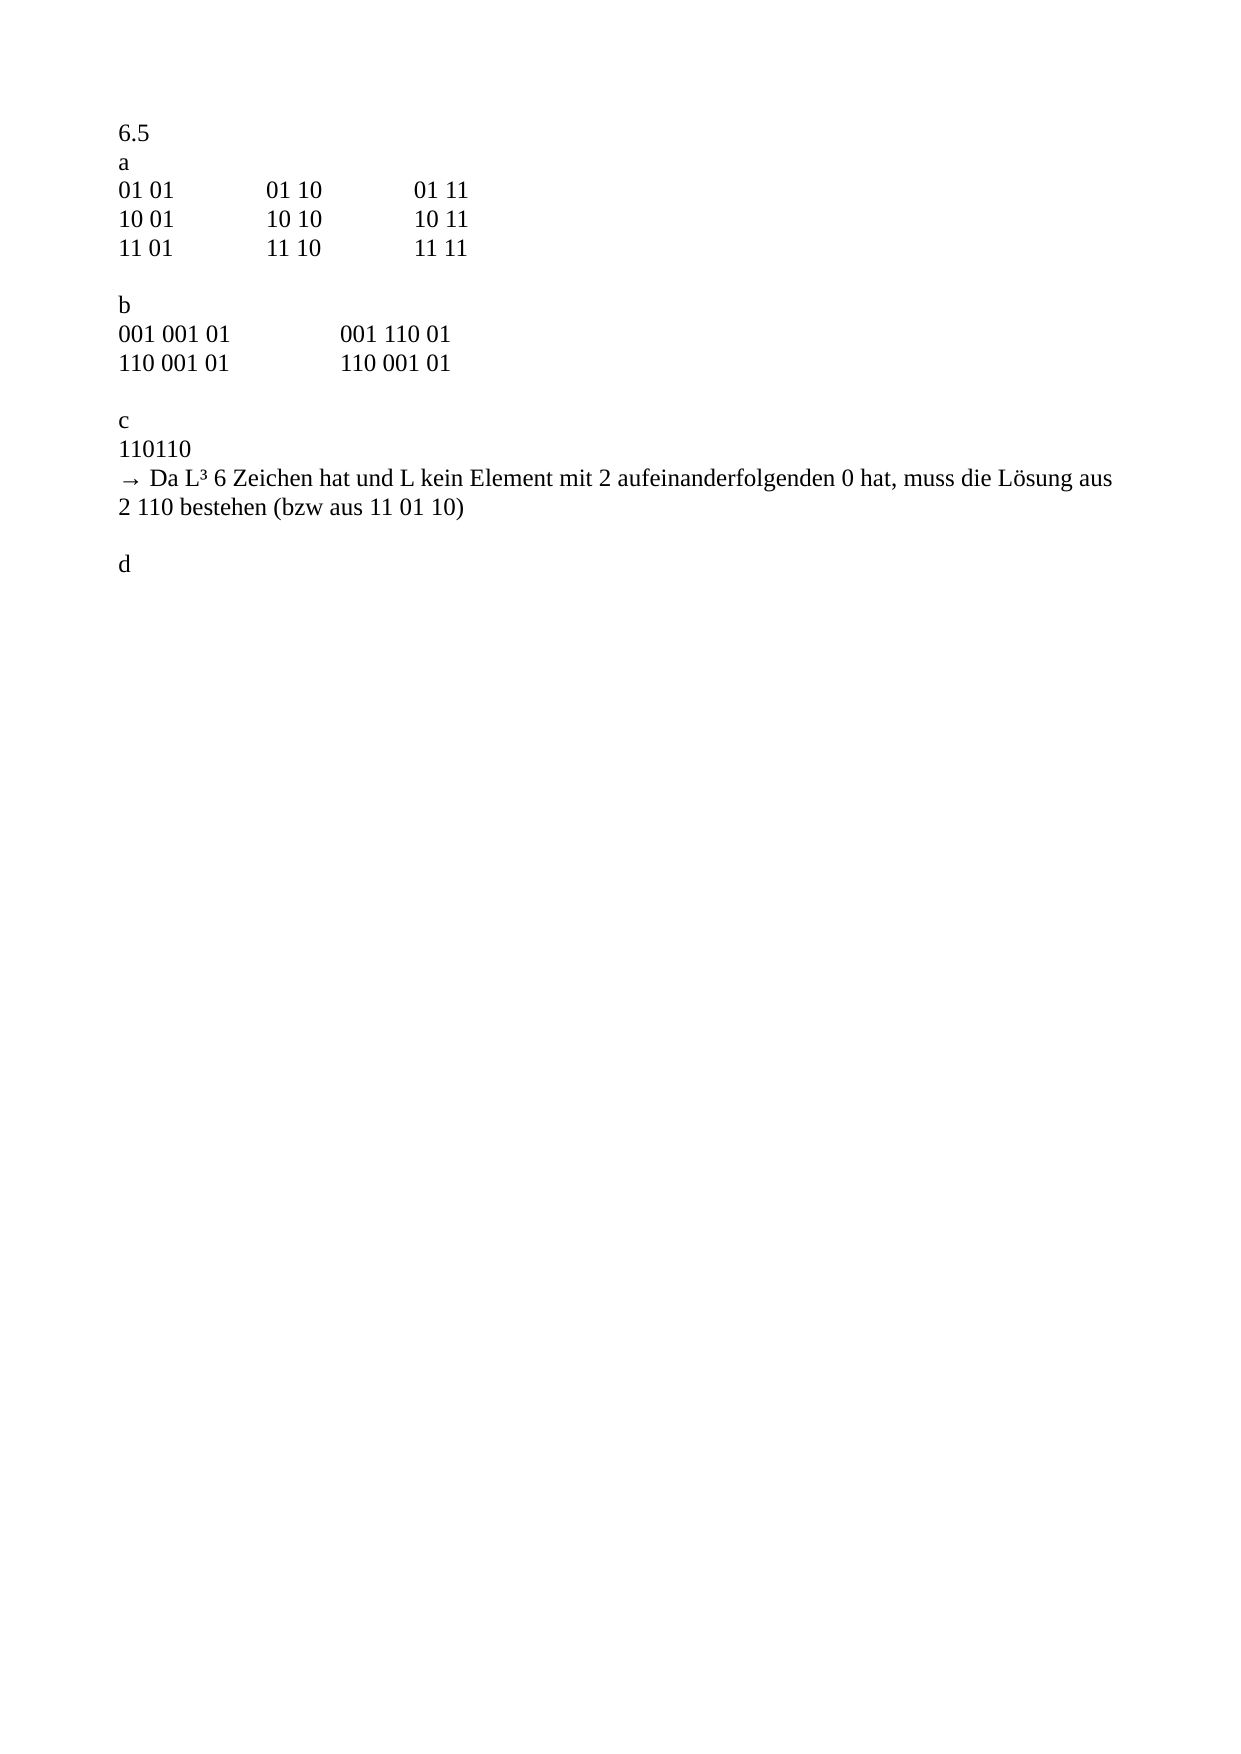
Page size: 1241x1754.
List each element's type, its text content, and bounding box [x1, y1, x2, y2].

text c [118, 406, 1122, 434]
text b [118, 291, 1122, 319]
text → Da L³ 6 Zeichen hat und L kein Element mit 2 aufeinanderfolgenden 0 hat, muss die Lösung aus 2 110 bestehen (bzw aus 11 01 10) [118, 463, 1122, 521]
text 6.5 [118, 118, 1122, 147]
text 110 001 01 110 001 01 [118, 348, 1122, 377]
text 01 01 01 10 01 11 [118, 176, 1122, 204]
text 001 001 01 001 110 01 [118, 319, 1122, 348]
text a [118, 147, 1122, 176]
text 11 01 11 10 11 11 [118, 233, 1122, 262]
text 110110 [118, 434, 1122, 463]
text 10 01 10 10 10 11 [118, 204, 1122, 233]
text d [118, 549, 1122, 578]
